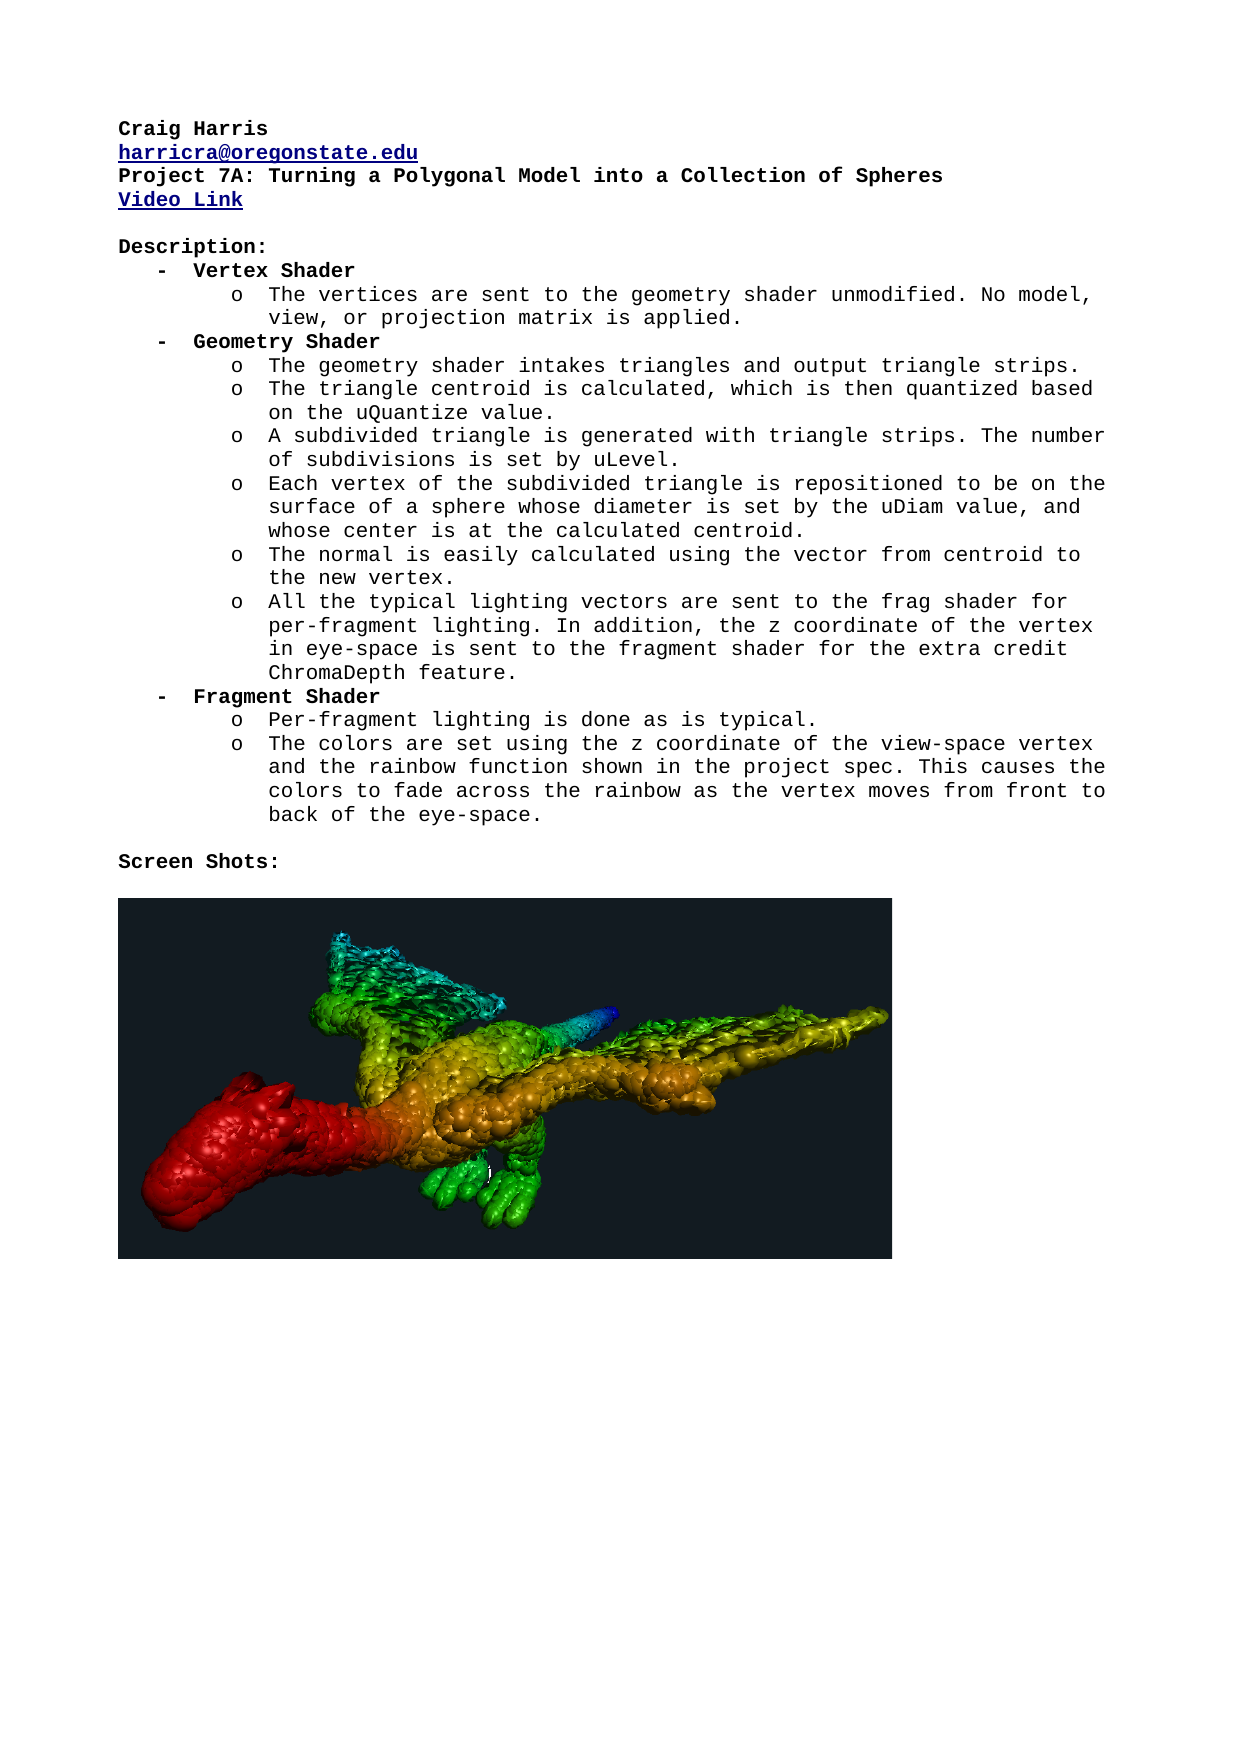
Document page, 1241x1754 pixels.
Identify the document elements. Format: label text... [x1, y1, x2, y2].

list All the typical lighting vectors are sent to the frag shader for per-fragment lighting. In addition, the z coordinate of the vertex in eye-space is sent to the fragment shader for the extra credit ChromaDepth feature. [231, 591, 1122, 686]
list The normal is easily calculated using the vector from centroid to the new vertex. [231, 544, 1122, 591]
text Video Link [118, 189, 1122, 213]
text Project 7A: Turning a Polygonal Model into a Collection of Spheres [118, 165, 1122, 189]
list Vertex Shader [156, 260, 1122, 284]
list The vertices are sent to the geometry shader unmodified. No model, view, or projection matrix is applied. [231, 284, 1122, 331]
text Craig Harris [118, 118, 1122, 142]
list A subdivided triangle is generated with triangle strips. The number of subdivisions is set by uLevel. [231, 426, 1122, 473]
list Each vertex of the subdivided triangle is repositioned to be on the surface of a sphere whose diameter is set by the uDiam value, and whose center is at the calculated centroid. [231, 473, 1122, 544]
text harricra@oregonstate.edu [118, 142, 1122, 165]
text Description: [118, 236, 1122, 260]
list Per-fragment lighting is done as is typical. [231, 709, 1122, 733]
text Screen Shots: [118, 851, 1122, 875]
list Geometry Shader [156, 331, 1122, 354]
list The colors are set using the z coordinate of the view-space vertex and the rainbow function shown in the project spec. This causes the colors to fade across the rainbow as the vertex moves from front to back of the eye-space. [231, 733, 1122, 827]
list The triangle centroid is calculated, which is then quantized based on the uQuantize value. [231, 378, 1122, 426]
list Fragment Shader [156, 686, 1122, 709]
list The geometry shader intakes triangles and output triangle strips. [231, 354, 1122, 378]
